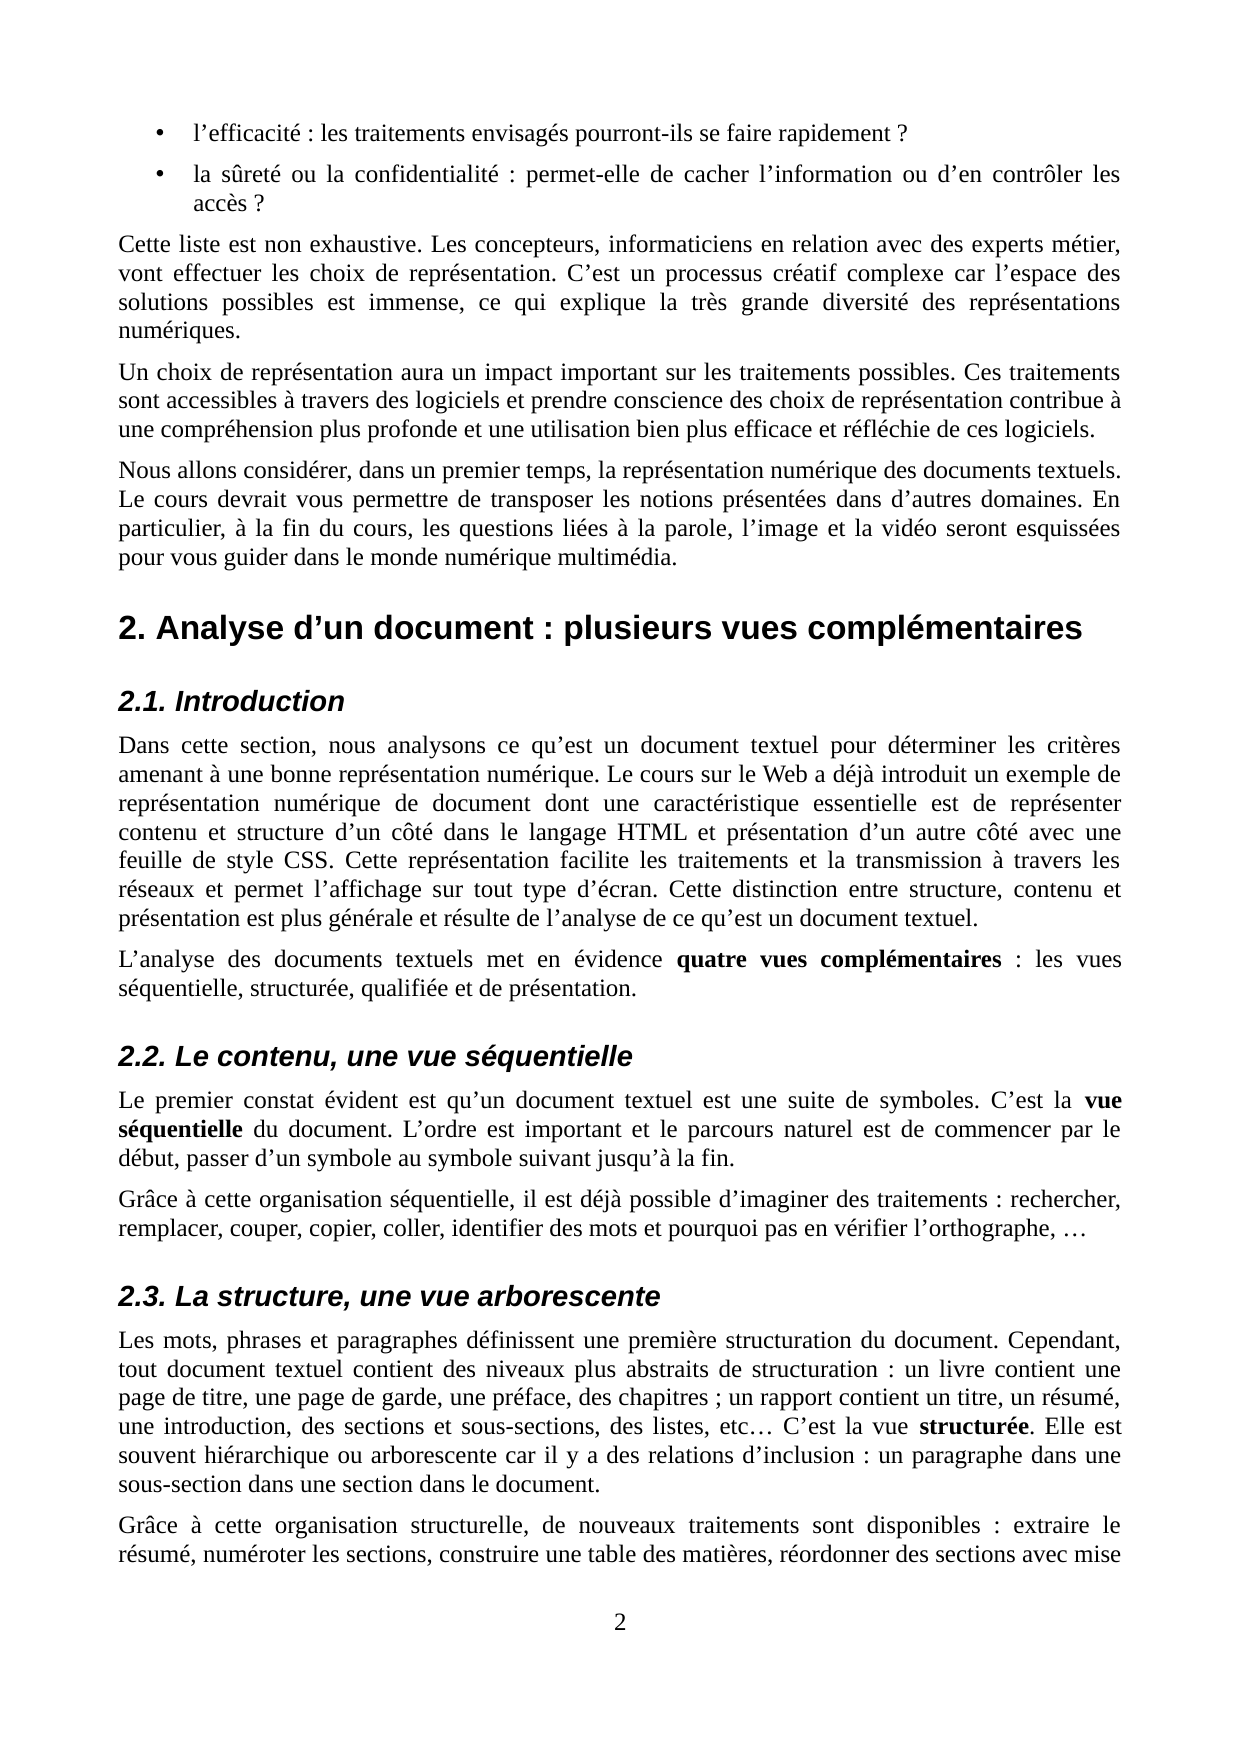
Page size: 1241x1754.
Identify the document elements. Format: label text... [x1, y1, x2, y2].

text Grâce à cette organisation structurelle, de nouveaux traitements sont disponibles : extraire le résumé, numéroter les sections, construire une table des matières, réordonner des sections avec mise [118, 1510, 1122, 1567]
subtitle Analyse d’un document : plusieurs vues complémentaires [118, 608, 1122, 647]
list l’efficacité : les traitements envisagés pourront-ils se faire rapidement ? [156, 118, 1122, 147]
text Le premier constat évident est qu’un document textuel est une suite de symboles. C’est la vue séquentielle du document. L’ordre est important et le parcours naturel est de commencer par le début, passer d’un symbole au symbole suivant jusqu’à la fin. [118, 1085, 1122, 1171]
text Un choix de représentation aura un impact important sur les traitements possibles. Ces traitements sont accessibles à travers des logiciels et prendre conscience des choix de représentation contribue à une compréhension plus profonde et une utilisation bien plus efficace et réfléchie de ces logiciels. [118, 357, 1122, 443]
subtitle Le contenu, une vue séquentielle [118, 1039, 1122, 1073]
text L’analyse des documents textuels met en évidence quatre vues complémentaires : les vues séquentielle, structurée, qualifiée et de présentation. [118, 944, 1122, 1002]
text Les mots, phrases et paragraphes définissent une première structuration du document. Cependant, tout document textuel contient des niveaux plus abstraits de structuration : un livre contient une page de titre, une page de garde, une préface, des chapitres ; un rapport contient un titre, un résumé, une introduction, des sections et sous-sections, des listes, etc… C’est la vue structurée. Elle est souvent hiérarchique ou arborescente car il y a des relations d’inclusion : un paragraphe dans une sous-section dans une section dans le document. [118, 1325, 1122, 1497]
text Nous allons considérer, dans un premier temps, la représentation numérique des documents textuels. Le cours devrait vous permettre de transposer les notions présentées dans d’autres domaines. En particulier, à la fin du cours, les questions liées à la parole, l’image et la vidéo seront esquissées pour vous guider dans le monde numérique multimédia. [118, 456, 1122, 571]
text Cette liste est non exhaustive. Les concepteurs, informaticiens en relation avec des experts métier, vont effectuer les choix de représentation. C’est un processus créatif complexe car l’espace des solutions possibles est immense, ce qui explique la très grande diversité des représentations numériques. [118, 229, 1122, 344]
list la sûreté ou la confidentialité : permet-elle de cacher l’information ou d’en contrôler les accès ? [156, 159, 1122, 217]
text Grâce à cette organisation séquentielle, il est déjà possible d’imaginer des traitements : rechercher, remplacer, couper, copier, coller, identifier des mots et pourquoi pas en vérifier l’orthographe, … [118, 1184, 1122, 1241]
subtitle La structure, une vue arborescente [118, 1279, 1122, 1312]
text Dans cette section, nous analysons ce qu’est un document textuel pour déterminer les critères amenant à une bonne représentation numérique. Le cours sur le Web a déjà introduit un exemple de représentation numérique de document dont une caractéristique essentielle est de représenter contenu et structure d’un côté dans le langage HTML et présentation d’un autre côté avec une feuille de style CSS. Cette représentation facilite les traitements et la transmission à travers les réseaux et permet l’affichage sur tout type d’écran. Cette distinction entre structure, contenu et présentation est plus générale et résulte de l’analyse de ce qu’est un document textuel. [118, 730, 1122, 932]
subtitle Introduction [118, 684, 1122, 718]
